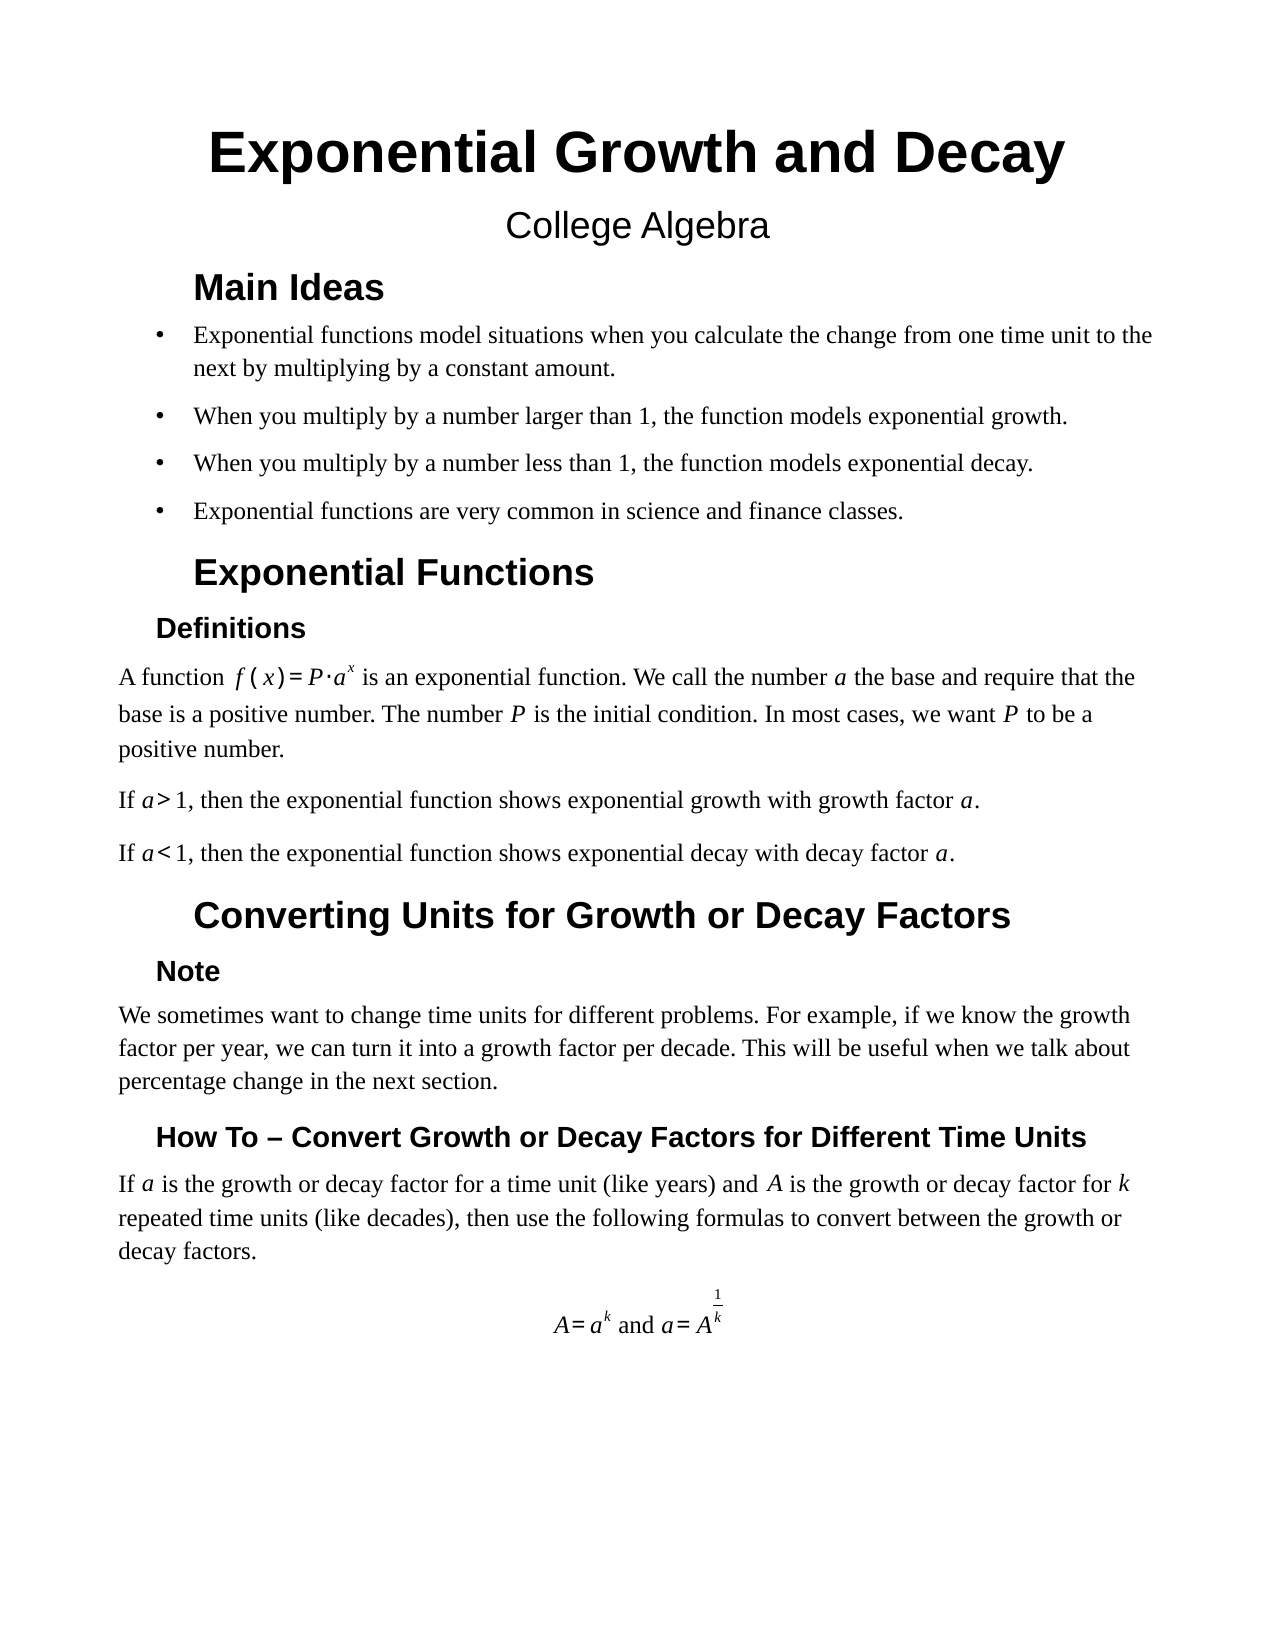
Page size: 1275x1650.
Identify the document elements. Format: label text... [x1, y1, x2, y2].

subtitle Definitions [118, 611, 1157, 644]
title Exponential Growth and Decay [118, 118, 1157, 185]
list Exponential functions are very common in science and finance classes. [156, 496, 1157, 525]
text If , then the exponential function shows exponential growth with growth factor . [118, 782, 1157, 816]
subtitle How To – Convert Growth or Decay Factors for Different Time Units [118, 1119, 1157, 1153]
list When you multiply by a number less than 1, the function models exponential decay. [156, 448, 1157, 477]
text If is the growth or decay factor for a time unit (like years) and is the growth or decay factor for repeated time units (like decades), then use the following formulas to convert between the growth or decay factors. [118, 1165, 1157, 1265]
list Exponential functions model situations when you calculate the change from one time unit to the next by multiplying by a constant amount. [156, 320, 1157, 382]
text If , then the exponential function shows exponential decay with decay factor . [118, 834, 1157, 868]
subtitle College Algebra [118, 203, 1157, 247]
text and [118, 1284, 1157, 1340]
subtitle Note [118, 954, 1157, 988]
subtitle Converting Units for Growth or Decay Factors [118, 893, 1157, 936]
list When you multiply by a number larger than 1, the function models exponential growth. [156, 401, 1157, 429]
text A function is an exponential function. We call the number the base and require that the base is a positive number. The number is the initial condition. In most cases, we want to be a positive number. [118, 656, 1157, 763]
text We sometimes want to change time units for different problems. For example, if we know the growth factor per year, we can turn it into a growth factor per decade. This will be useful when we talk about percentage change in the next section. [118, 1000, 1157, 1095]
subtitle Exponential Functions [118, 550, 1157, 593]
subtitle Main Ideas [118, 265, 1157, 308]
